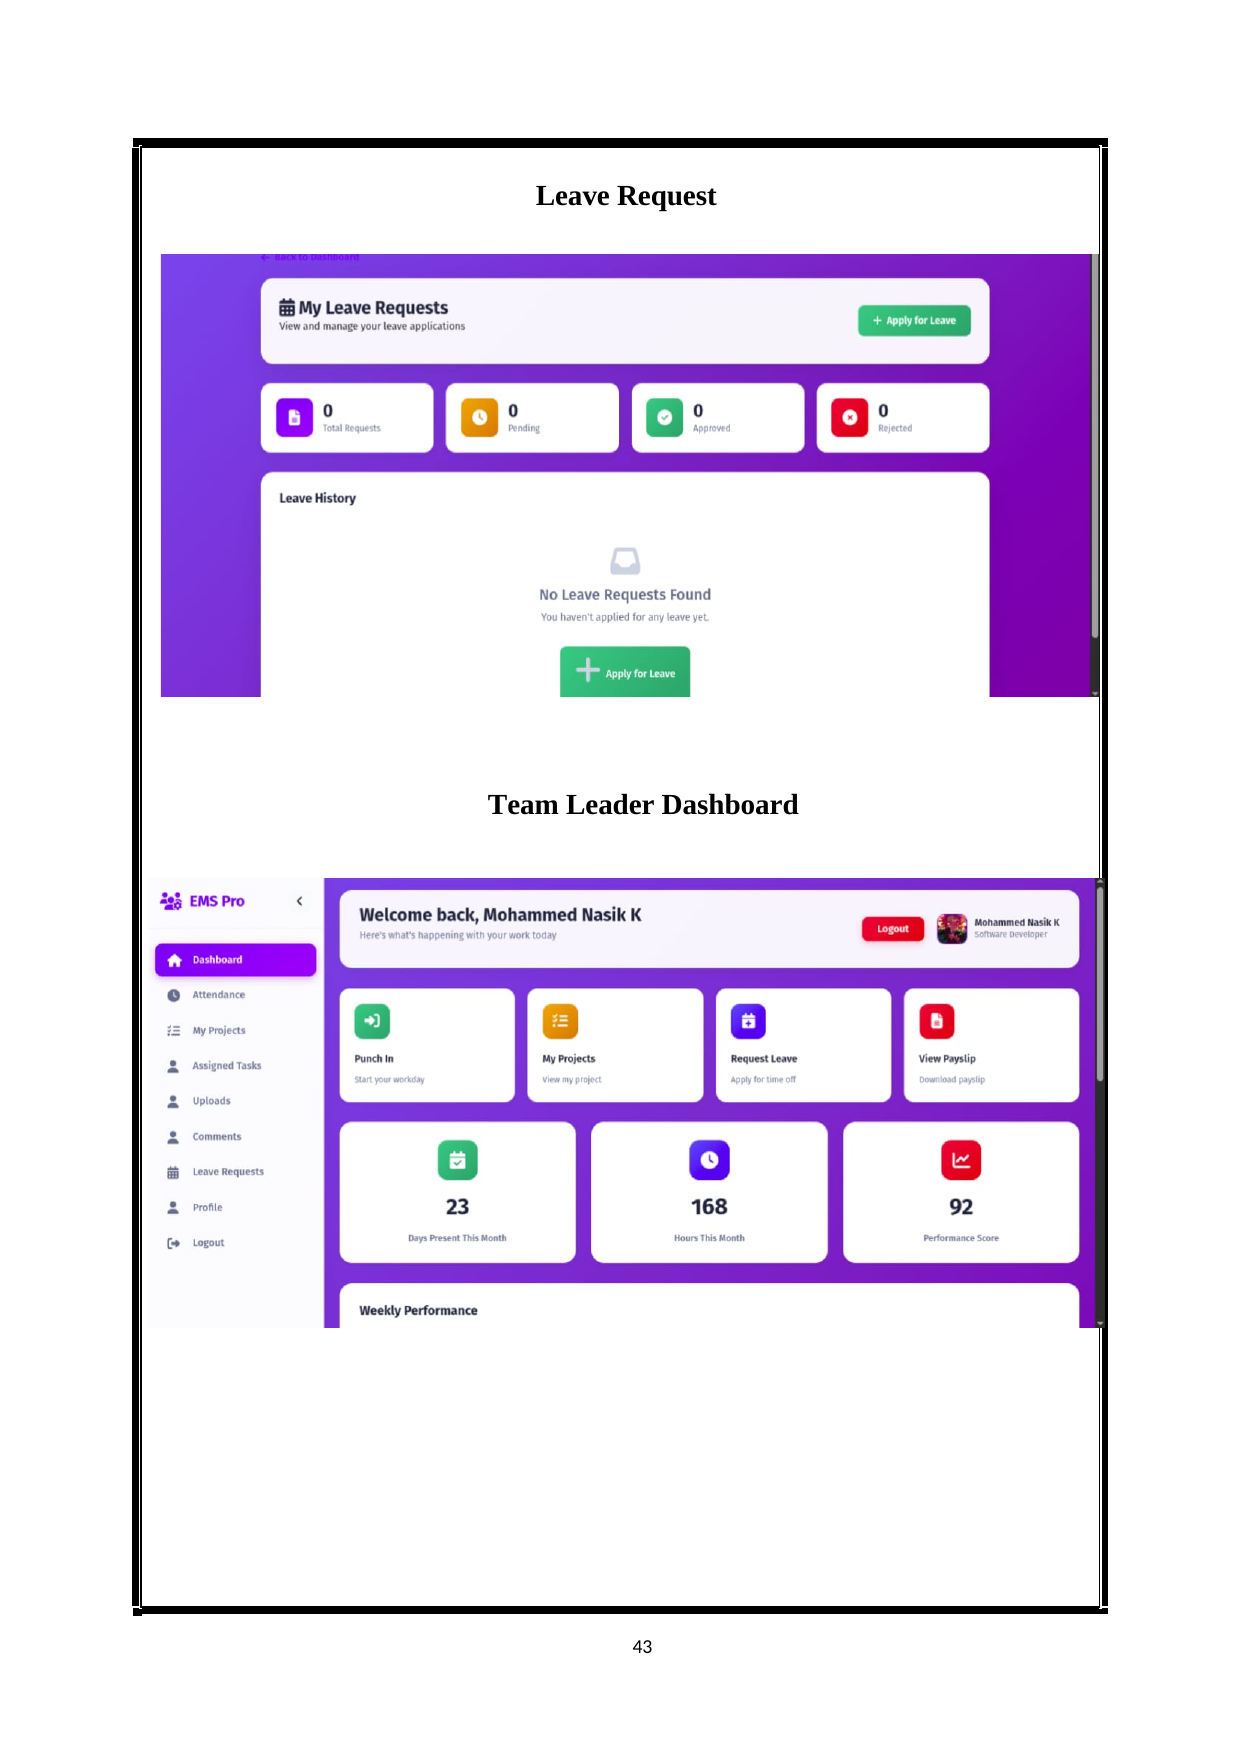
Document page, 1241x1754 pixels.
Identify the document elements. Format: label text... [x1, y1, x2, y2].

text Leave Request [128, 178, 1123, 211]
picture [147, 878, 1105, 1328]
picture [160, 254, 1100, 697]
text Team Leader Dashboard [398, 787, 823, 821]
